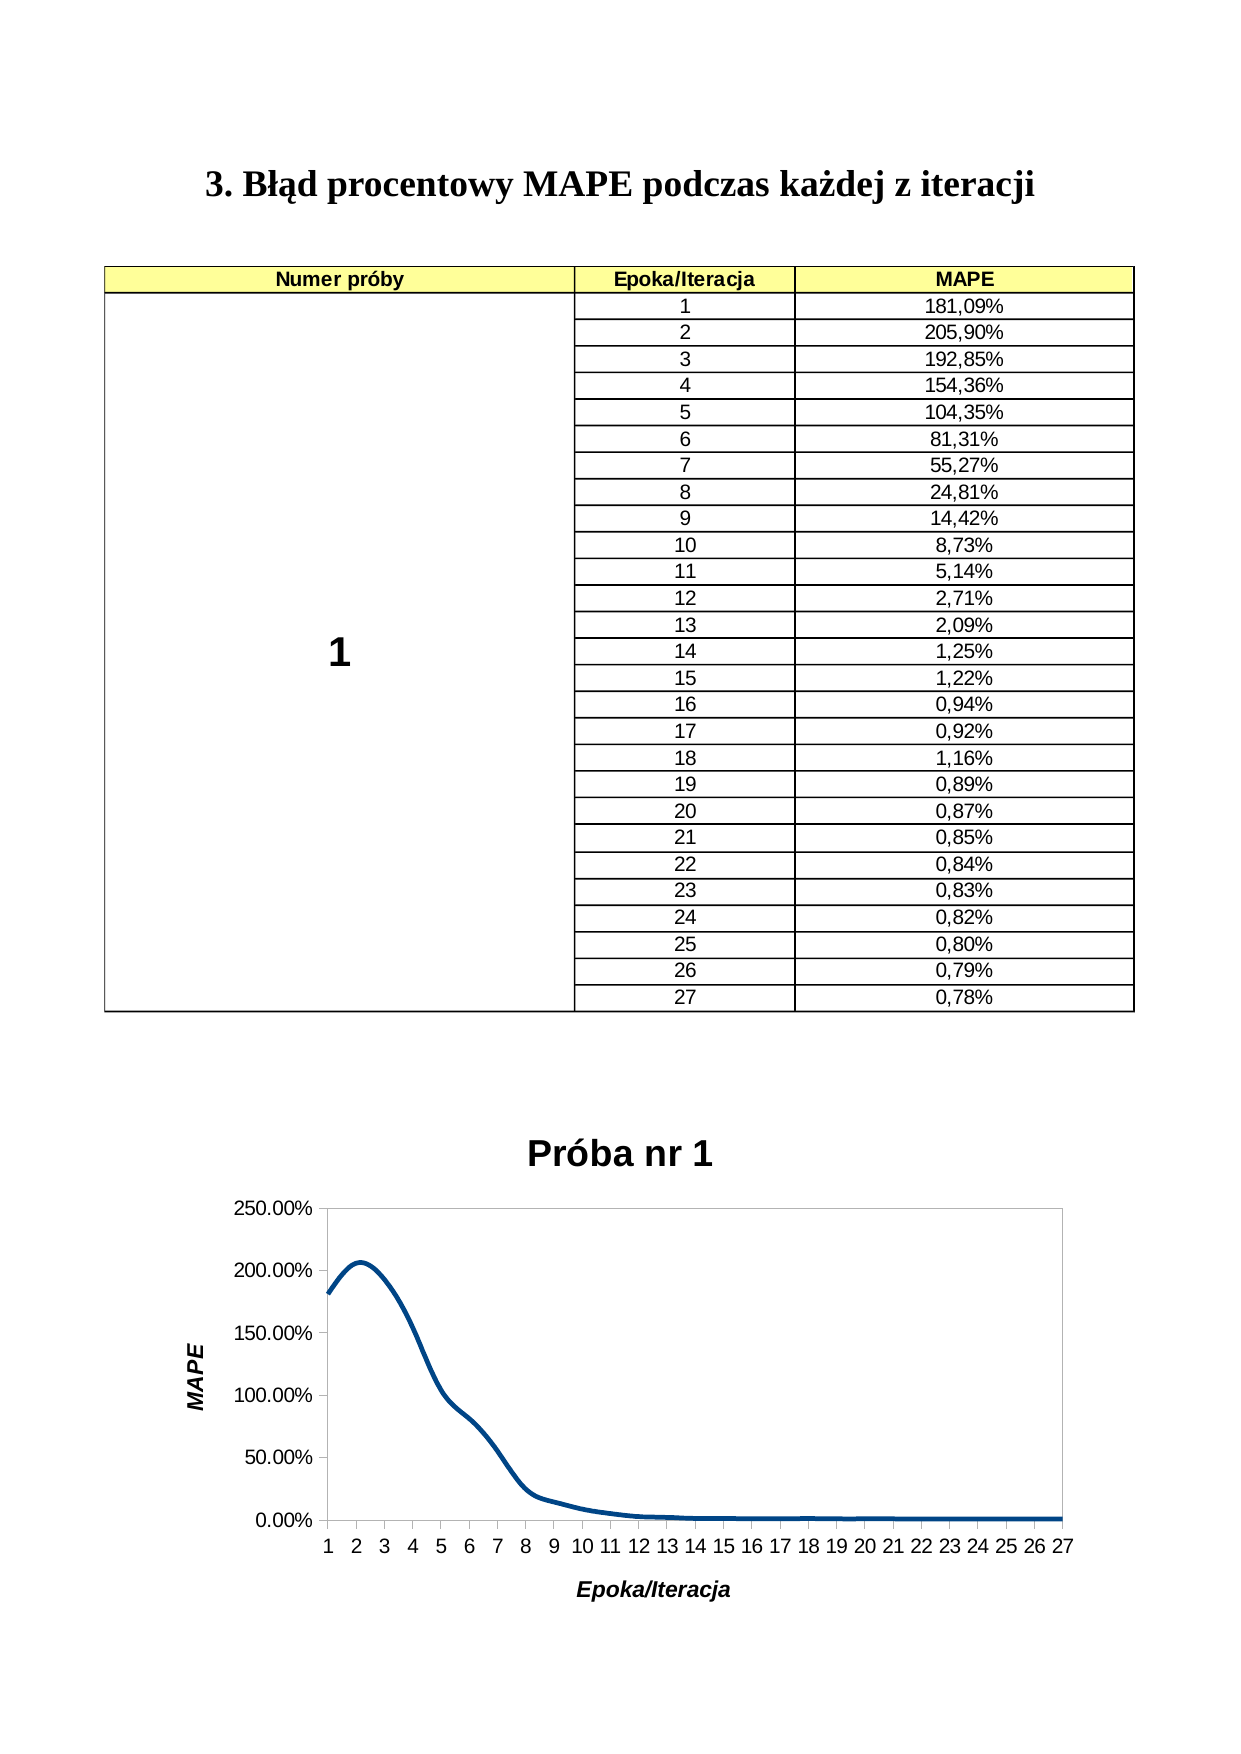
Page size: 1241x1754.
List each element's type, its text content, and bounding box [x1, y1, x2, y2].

text 3. Błąd procentowy MAPE podczas każdej z iteracji [118, 161, 1122, 204]
